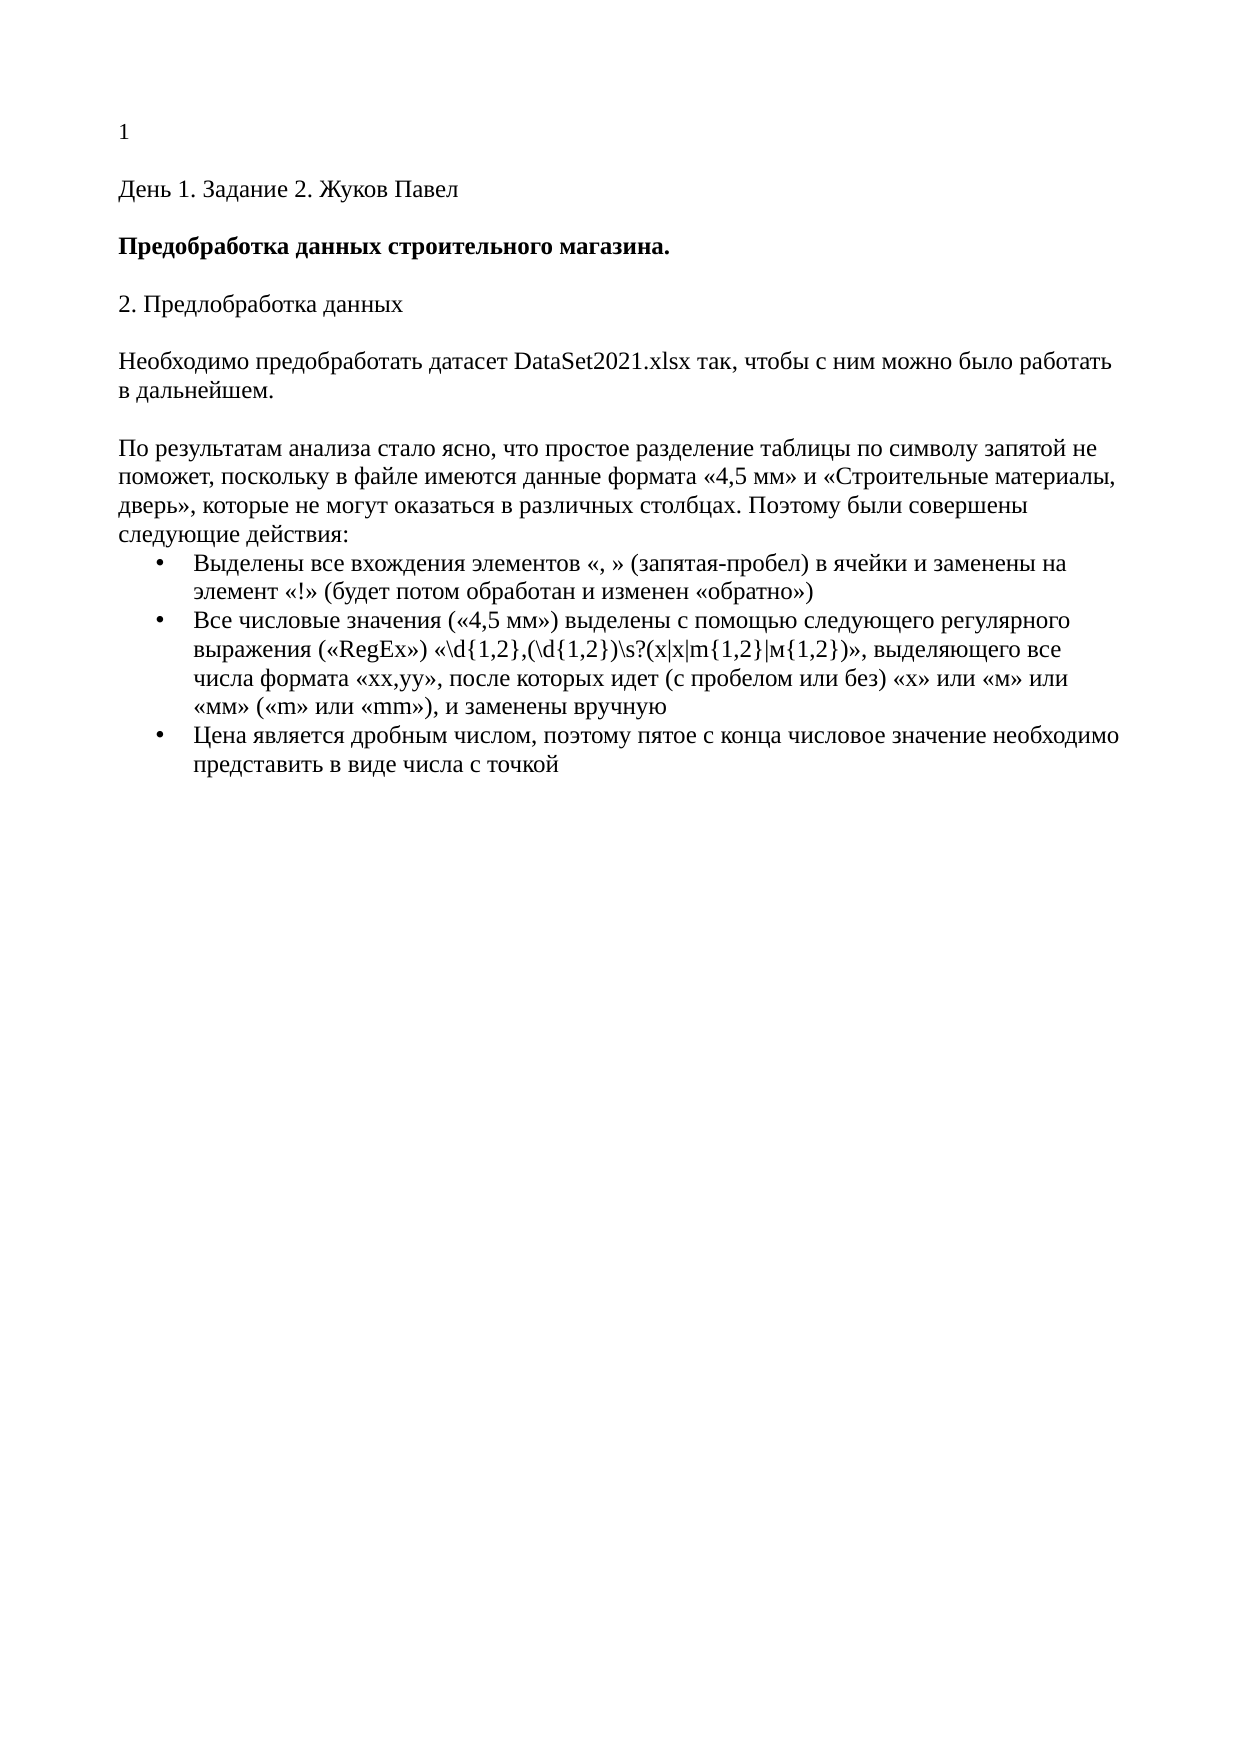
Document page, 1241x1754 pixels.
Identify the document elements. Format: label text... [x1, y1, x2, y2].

text День 1. Задание 2. Жуков Павел [118, 174, 1122, 203]
text 2. Предлобработка данных [118, 289, 1122, 318]
text По результатам анализа стало ясно, что простое разделение таблицы по символу запятой не поможет, поскольку в файле имеются данные формата «4,5 мм» и «Строительные материалы, дверь», которые не могут оказаться в различных столбцах. Поэтому были совершены следующие действия: [118, 433, 1122, 548]
text Предобработка данных строительного магазина. [118, 231, 1122, 260]
list Выделены все вхождения элементов «, » (запятая-пробел) в ячейки и заменены на элемент «!» (будет потом обработан и изменен «обратно») [156, 548, 1122, 605]
list Все числовые значения («4,5 мм») выделены с помощью следующего регулярного выражения («RegEx») «\d{1,2},(\d{1,2})\s?(x|х|m{1,2}|м{1,2})», выделяющего все числа формата «xx,yy», после которых идет (с пробелом или без) «x» или «м» или «мм» («m» или «mm»), и заменены вручную [156, 605, 1122, 720]
text Необходимо предобработать датасет DataSet2021.xlsx так, чтобы с ним можно было работать в дальнейшем. [118, 346, 1122, 404]
list Цена является дробным числом, поэтому пятое с конца числовое значение необходимо представить в виде числа с точкой [156, 720, 1122, 778]
